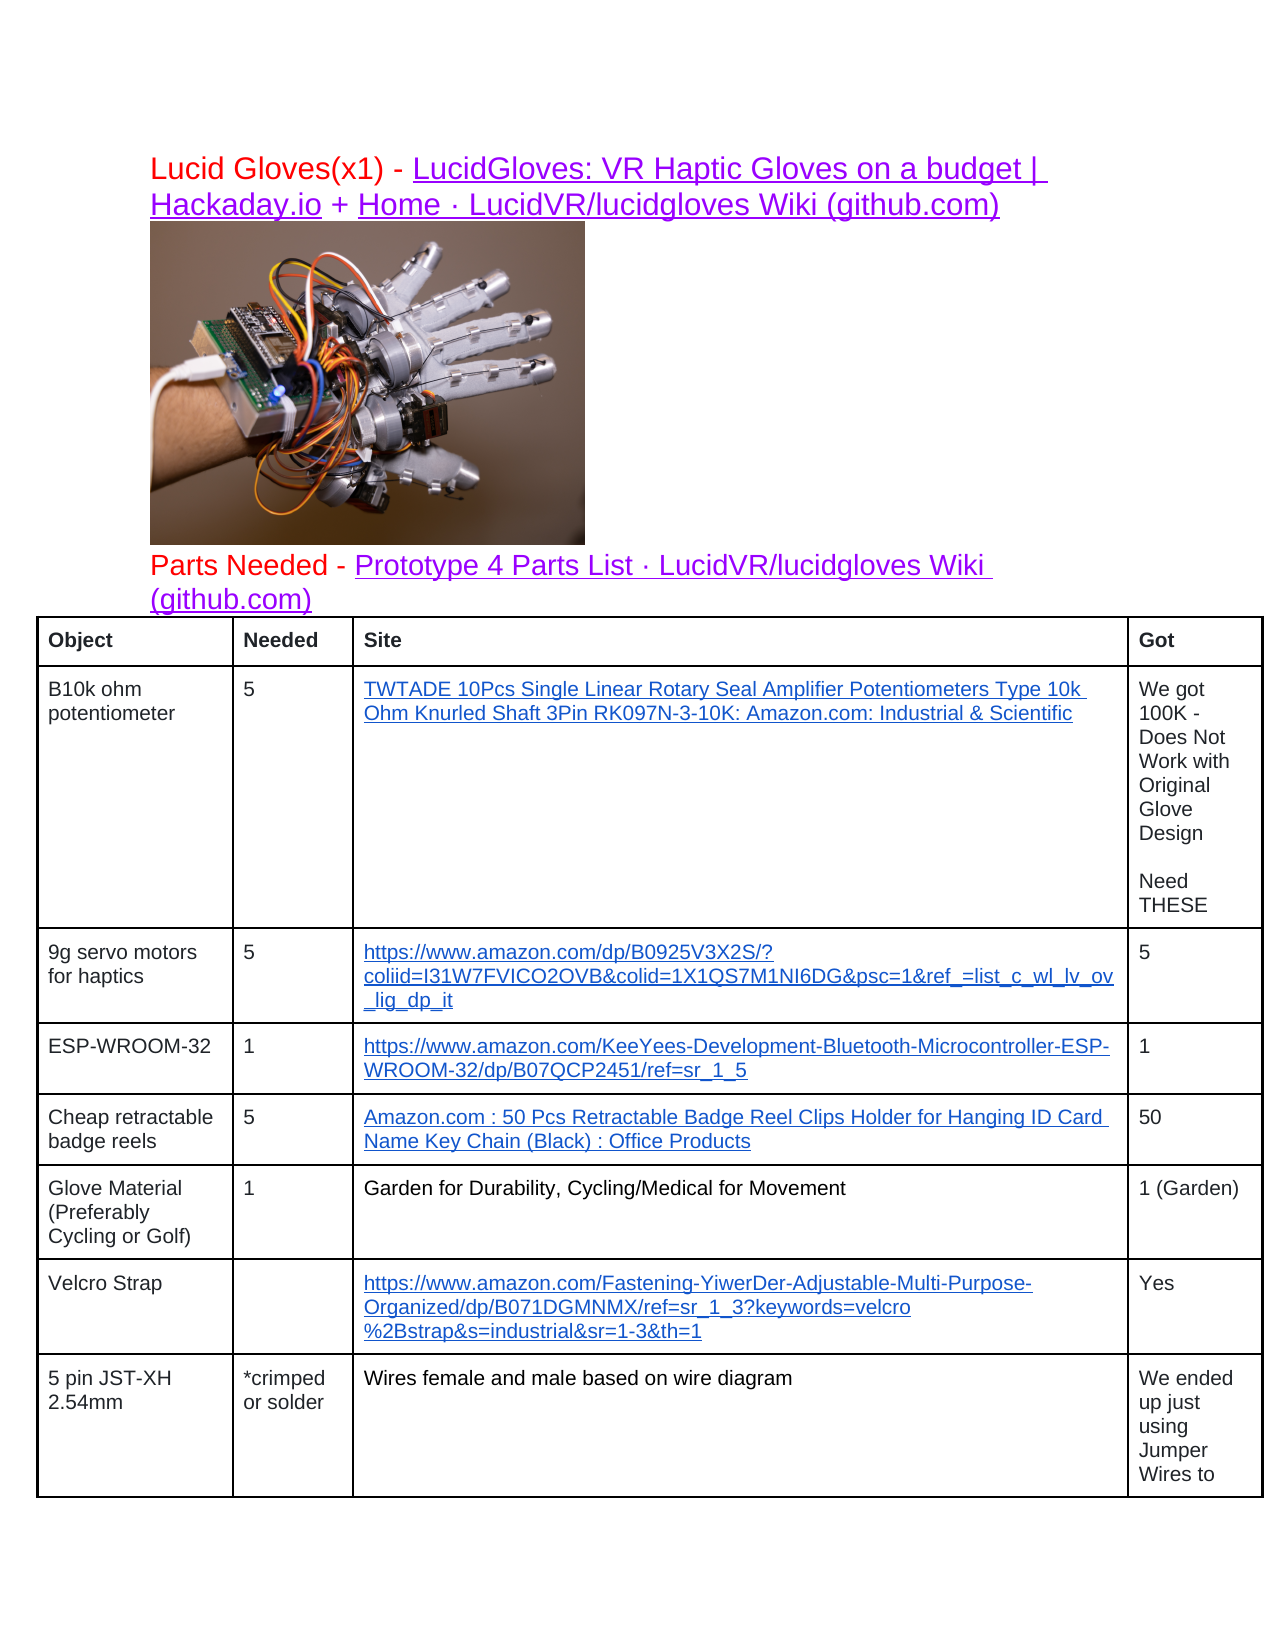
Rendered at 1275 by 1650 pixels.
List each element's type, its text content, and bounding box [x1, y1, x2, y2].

table_cell Garden for Durability, Cycling/Medical for Movement [354, 1166, 1127, 1258]
table_cell We ended up just using Jumper Wires to [1129, 1355, 1261, 1496]
table_cell B10k ohm potentiometer [39, 667, 232, 927]
table_cell ESP-WROOM-32 [39, 1024, 232, 1093]
table_cell *crimped or solder [234, 1355, 352, 1496]
table_cell 1 (Garden) [1129, 1166, 1261, 1258]
subtitle Lucid Gloves(x1) - LucidGloves: VR Haptic Gloves on a budget | Hackaday.io + Home · LucidVR/lucidgloves Wiki (github.com) [150, 150, 1125, 222]
table_cell We got 100K - Does Not Work with Original Glove Design Need THESE [1129, 667, 1261, 927]
table_cell 1 [234, 1024, 352, 1093]
table_header Needed [234, 618, 352, 664]
table_cell 1 [234, 1166, 352, 1258]
table_header Got [1129, 618, 1261, 664]
table_cell https://www.amazon.com/dp/B0925V3X2S/?coliid=I31W7FVICO2OVB&colid=1X1QS7M1NI6DG&psc=1&ref_=list_c_wl_lv_ov_lig_dp_it [354, 929, 1127, 1022]
table_cell 5 [234, 667, 352, 927]
table_cell Glove Material (Preferably Cycling or Golf) [39, 1166, 232, 1258]
table_cell 1 [1129, 1024, 1261, 1093]
table_cell Wires female and male based on wire diagram [354, 1355, 1127, 1496]
table_cell 5 [1129, 929, 1261, 1022]
picture [150, 221, 585, 545]
table_cell 50 [1129, 1095, 1261, 1163]
table_cell Yes [1129, 1260, 1261, 1353]
table_cell TWTADE 10Pcs Single Linear Rotary Seal Amplifier Potentiometers Type 10k Ohm Knurled Shaft 3Pin RK097N-3-10K: Amazon.com: Industrial & Scientific [354, 667, 1127, 927]
table_cell 5 pin JST-XH 2.54mm [39, 1355, 232, 1496]
table_cell 5 [234, 1095, 352, 1163]
table_header Object [39, 618, 232, 664]
table_cell 9g servo motors for haptics [39, 929, 232, 1022]
table_cell Amazon.com : 50 Pcs Retractable Badge Reel Clips Holder for Hanging ID Card Name Key Chain (Black) : Office Products [354, 1095, 1127, 1163]
table_cell https://www.amazon.com/Fastening-YiwerDer-Adjustable-Multi-Purpose-Organized/dp/B071DGMNMX/ref=sr_1_3?keywords=velcro%2Bstrap&s=industrial&sr=1-3&th=1 [354, 1260, 1127, 1353]
table_cell https://www.amazon.com/KeeYees-Development-Bluetooth-Microcontroller-ESP-WROOM-32/dp/B07QCP2451/ref=sr_1_5 [354, 1024, 1127, 1093]
table_cell [234, 1260, 352, 1353]
table_cell Velcro Strap [39, 1260, 232, 1353]
table_cell Cheap retractable badge reels [39, 1095, 232, 1163]
table_cell 5 [234, 929, 352, 1022]
table_header Site [354, 618, 1127, 664]
subtitle Parts Needed - Prototype 4 Parts List · LucidVR/lucidgloves Wiki (github.com) [150, 548, 1125, 616]
